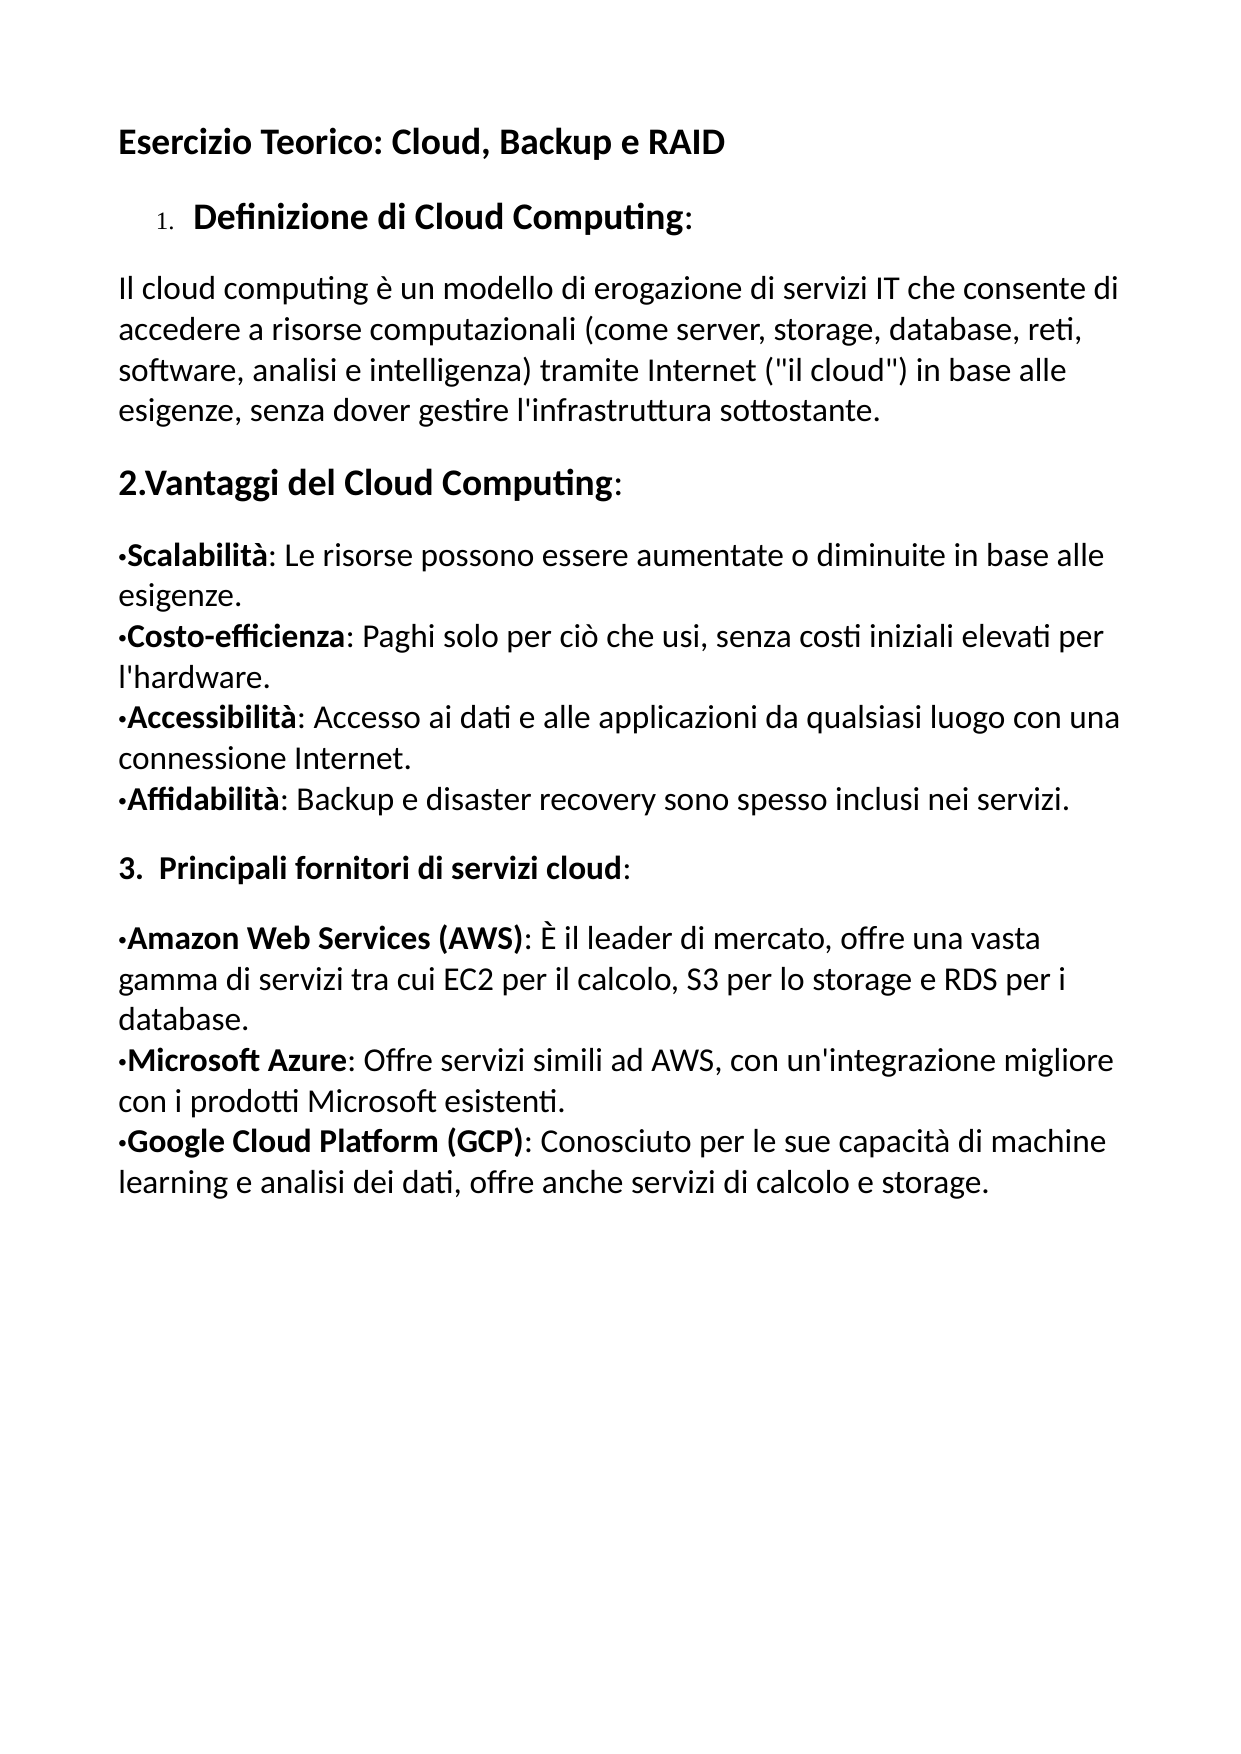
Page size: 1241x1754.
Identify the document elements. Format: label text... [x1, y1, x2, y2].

list Costo-efficienza: Paghi solo per ciò che usi, senza costi iniziali elevati per l'hardware. [118, 615, 1122, 696]
list Affidabilità: Backup e disaster recovery sono spesso inclusi nei servizi. [118, 778, 1122, 819]
list 2.Vantaggi del Cloud Computing: [118, 459, 1122, 505]
list 3. Principali fornitori di servizi cloud: [118, 847, 1122, 888]
list Google Cloud Platform (GCP): Conosciuto per le sue capacità di machine learning e analisi dei dati, offre anche servizi di calcolo e storage. [118, 1121, 1122, 1202]
list Accessibilità: Accesso ai dati e alle applicazioni da qualsiasi luogo con una connessione Internet. [118, 696, 1122, 778]
list Amazon Web Services (AWS): È il leader di mercato, offre una vasta gamma di servizi tra cui EC2 per il calcolo, S3 per lo storage e RDS per i database. [118, 917, 1122, 1039]
list Definizione di Cloud Computing: [156, 193, 1122, 238]
list Il cloud computing è un modello di erogazione di servizi IT che consente di accedere a risorse computazionali (come server, storage, database, reti, software, analisi e intelligenza) tramite Internet ("il cloud") in base alle esigenze, senza dover gestire l'infrastruttura sottostante. [118, 267, 1122, 430]
text Esercizio Teorico: Cloud, Backup e RAID [118, 118, 1122, 164]
list Scalabilità: Le risorse possono essere aumentate o diminuite in base alle esigenze. [118, 533, 1122, 615]
list Microsoft Azure: Offre servizi simili ad AWS, con un'integrazione migliore con i prodotti Microsoft esistenti. [118, 1039, 1122, 1121]
